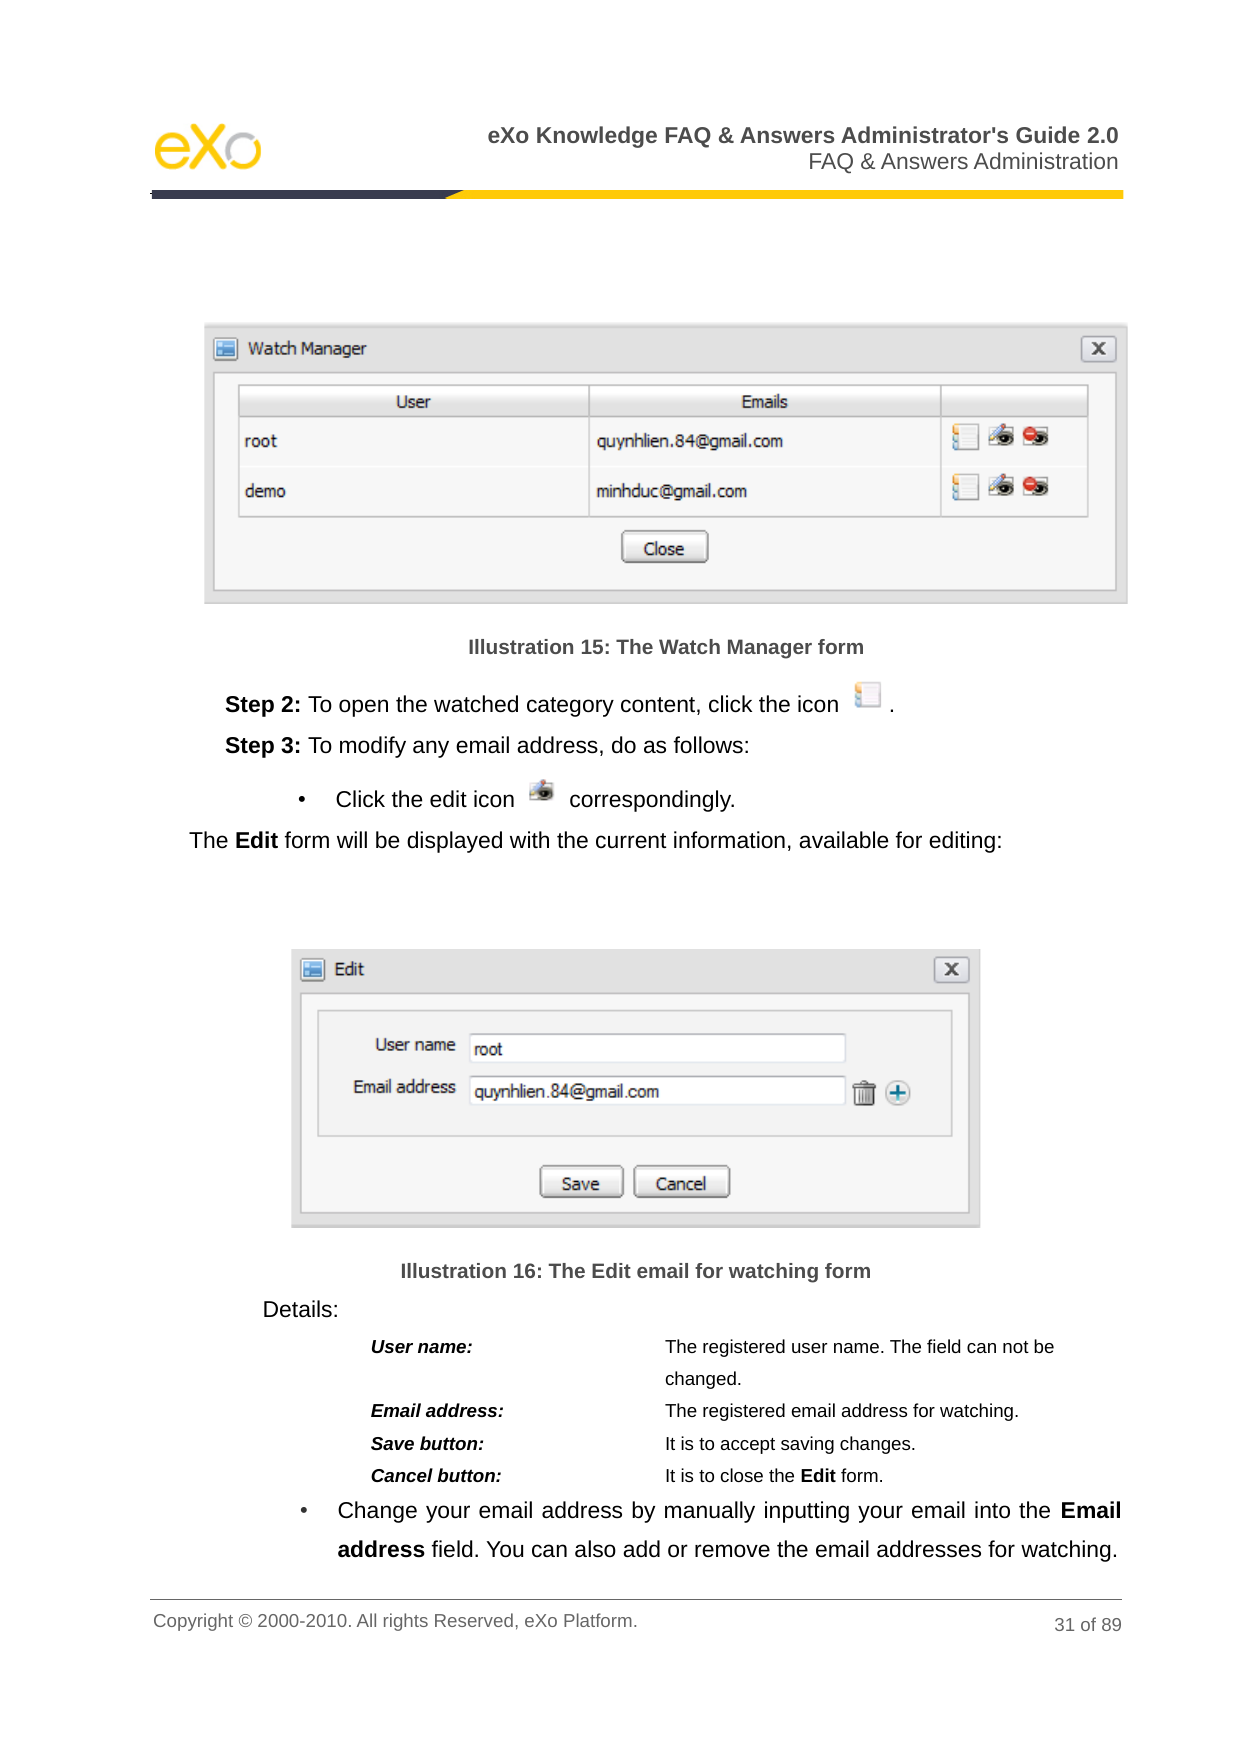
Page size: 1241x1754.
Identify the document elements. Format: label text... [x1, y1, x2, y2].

list Step 2: To open the watched category content, click the icon . [187, 223, 1134, 718]
text Cancel button: It is to close the Edit form. [150, 1465, 1122, 1486]
list Details: [225, 867, 1122, 1322]
list Change your email address by manually inputting your email into the Email address field. You can also add or remove the email addresses for watching. [300, 1497, 1122, 1563]
picture [852, 679, 882, 711]
picture [528, 778, 556, 807]
picture [291, 949, 981, 1228]
list Click the edit icon correspondingly. [298, 771, 1122, 814]
list Step 3: To modify any email address, do as follows: [187, 732, 1122, 758]
picture [151, 190, 1124, 199]
text User name: The registered user name. The field can not be changed. [150, 1336, 1122, 1389]
text Save button: It is to accept saving changes. [150, 1432, 1122, 1454]
text Email address: The registered email address for watching. [150, 1400, 1122, 1422]
list Illustration 15: The Watch Manager form [198, 315, 1134, 659]
picture [155, 123, 262, 170]
list The Edit form will be displayed with the current information, available for editing: [151, 827, 1122, 854]
list Illustration 16: The Edit email for watching form [261, 942, 1011, 1283]
picture [204, 322, 1128, 604]
